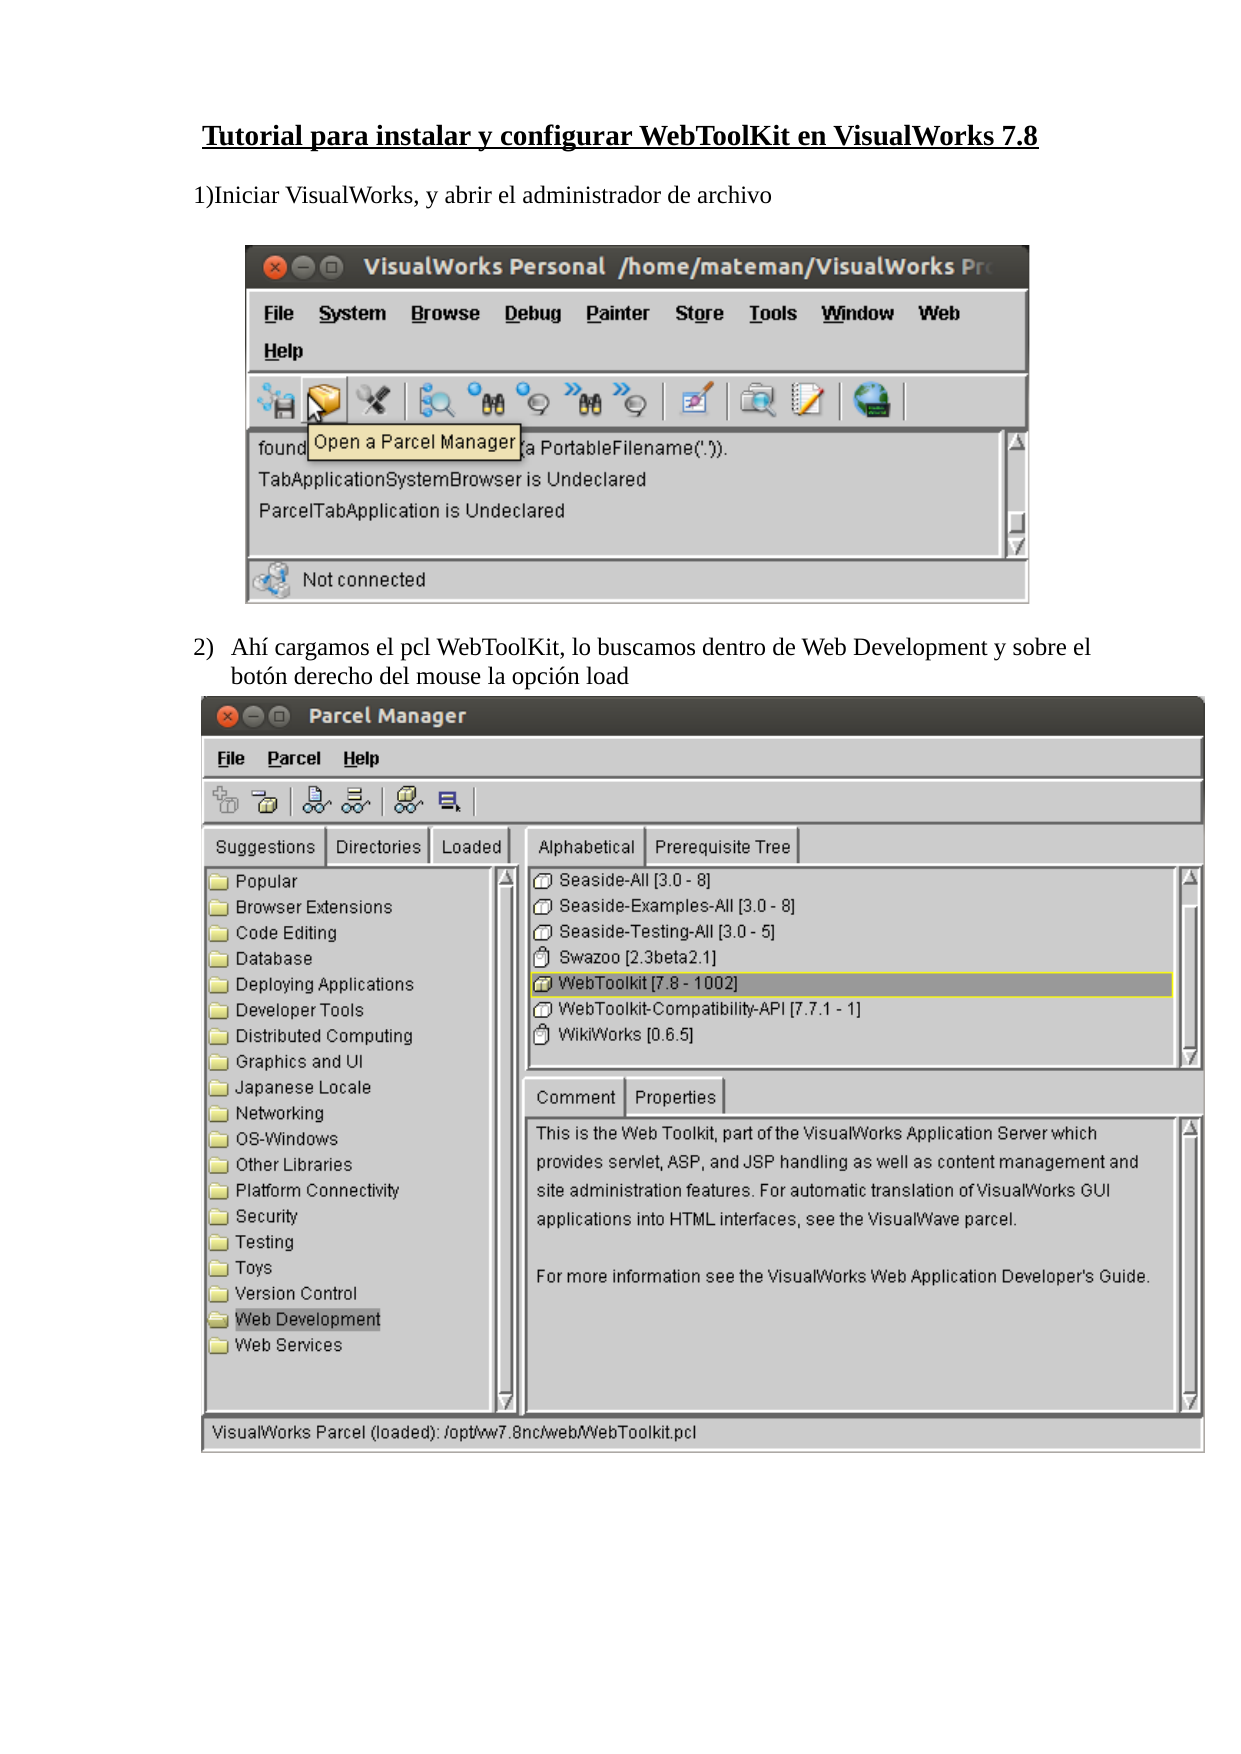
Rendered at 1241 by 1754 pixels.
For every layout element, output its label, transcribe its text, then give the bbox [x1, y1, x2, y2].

picture [245, 245, 1030, 604]
list 1)Iniciar VisualWorks, y abrir el administrador de archivo [156, 180, 1122, 209]
list Ahí cargamos el pcl WebToolKit, lo buscamos dentro de Web Development y sobre el botón derecho del mouse la opción load [193, 632, 1122, 689]
text Tutorial para instalar y configurar WebToolKit en VisualWorks 7.8 [118, 118, 1122, 152]
picture [201, 696, 1205, 1453]
